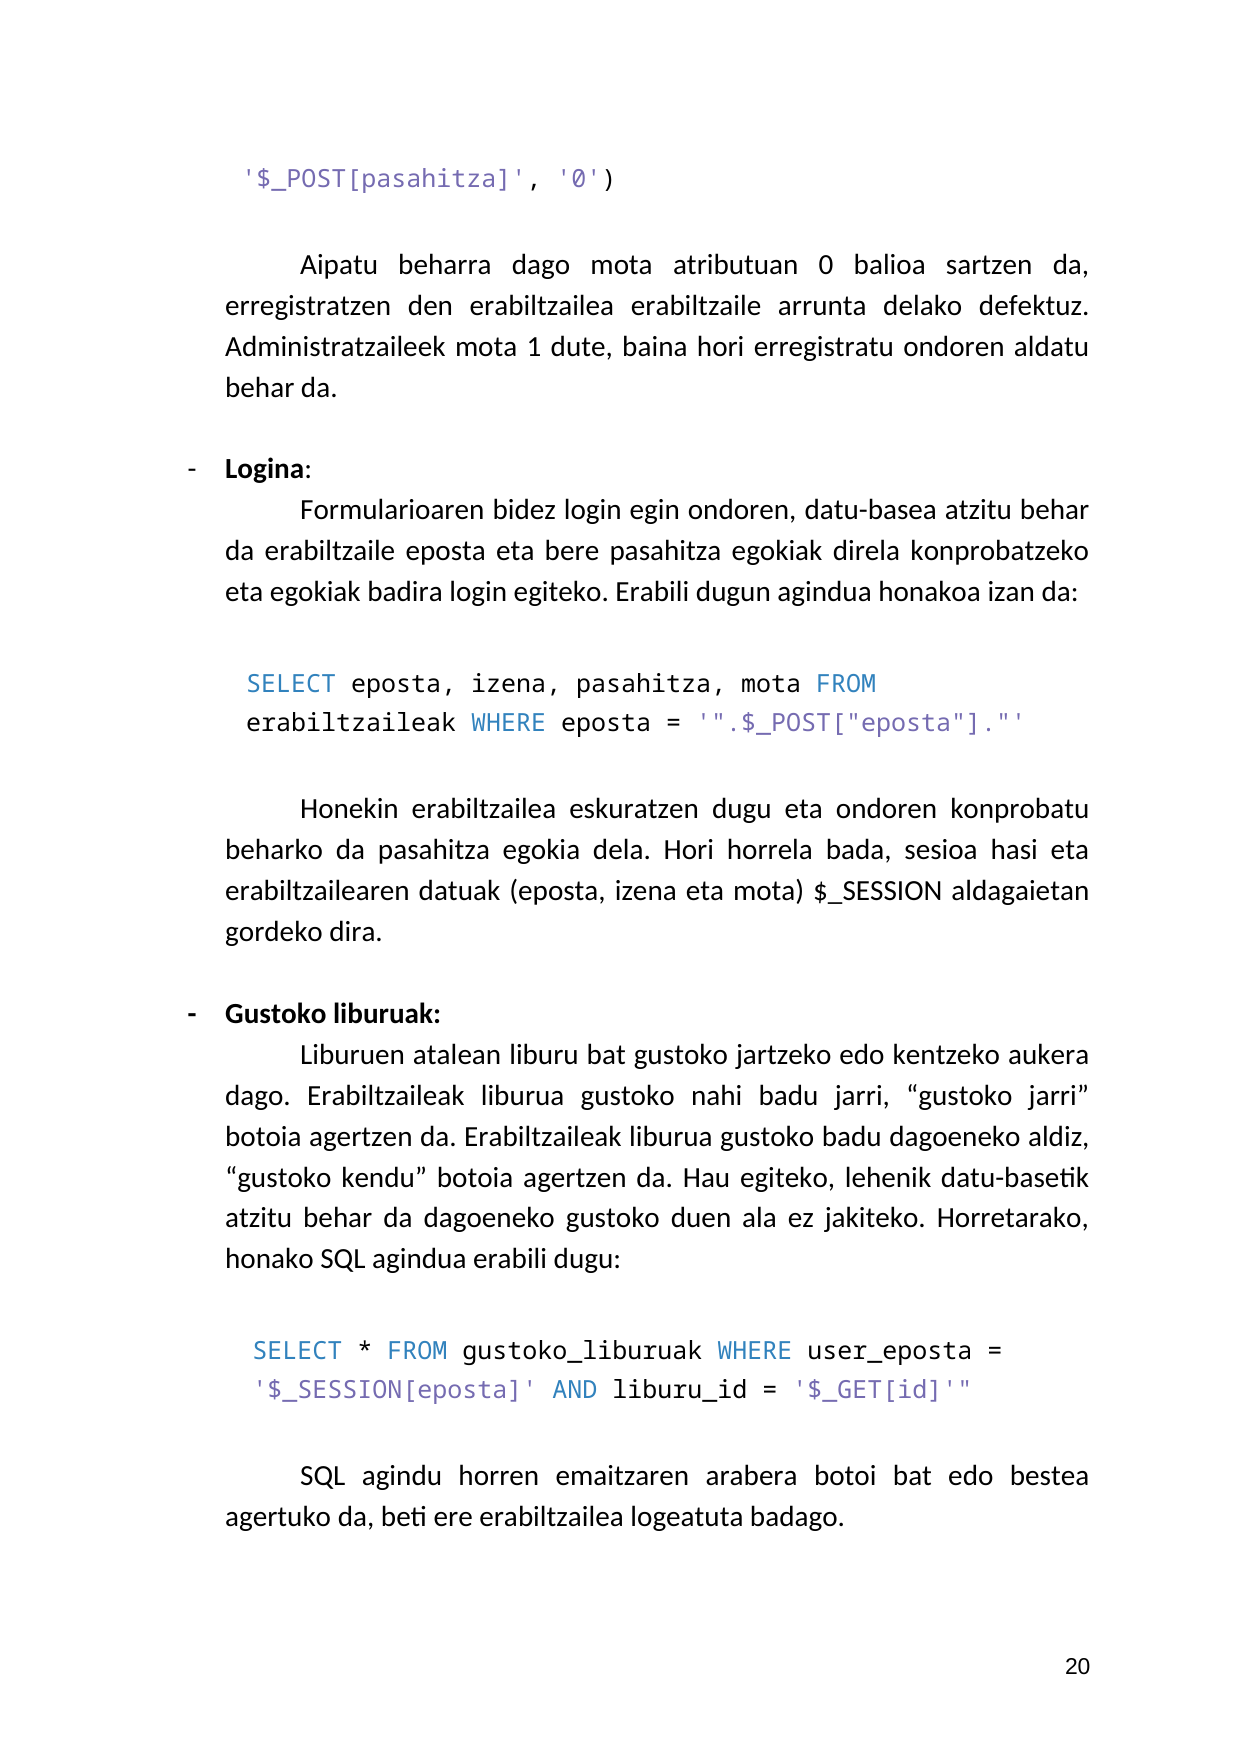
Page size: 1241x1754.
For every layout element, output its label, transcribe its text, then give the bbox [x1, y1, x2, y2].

text Liburuen atalean liburu bat gustoko jartzeko edo kentzeko aukera dago. Erabiltzaileak liburua gustoko nahi badu jarri, “gustoko jarri” botoia agertzen da. Erabiltzaileak liburua gustoko badu dagoeneko aldiz, “gustoko kendu” botoia agertzen da. Hau egiteko, lehenik datu-basetik atzitu behar da dagoeneko gustoko duen ala ez jakiteko. Horretarako, honako SQL agindua erabili dugu: [225, 1036, 1090, 1276]
list Logina: [187, 451, 1090, 486]
table_header '$_POST[pasahitza]', '0') [231, 150, 1099, 205]
list Gustoko liburuak: [187, 995, 1090, 1031]
table_header SELECT eposta, izena, pasahitza, mota FROM erabiltzaileak WHERE eposta = '".$_POST["eposta"]."' [235, 655, 1099, 749]
text Formularioaren bidez login egin ondoren, datu-basea atzitu behar da erabiltzaile eposta eta bere pasahitza egokiak direla konprobatzeko eta egokiak badira login egiteko. Erabili dugun agindua honakoa izan da: [225, 491, 1090, 609]
table_header SELECT * FROM gustoko_liburuak WHERE user_eposta = '$_SESSION[eposta]' AND liburu_id = '$_GET[id]'" [242, 1323, 1099, 1416]
text SQL agindu horren emaitzaren arabera botoi bat edo bestea agertuko da, beti ere erabiltzailea logeatuta badago. [225, 1457, 1090, 1534]
text Aipatu beharra dago mota atributuan 0 balioa sartzen da, erregistratzen den erabiltzailea erabiltzaile arrunta delako defektuz. Administratzaileek mota 1 dute, baina hori erregistratu ondoren aldatu behar da. [225, 246, 1090, 404]
text Honekin erabiltzailea eskuratzen dugu eta ondoren konprobatu beharko da pasahitza egokia dela. Hori horrela bada, sesioa hasi eta erabiltzailearen datuak (eposta, izena eta mota) $_SESSION aldagaietan gordeko dira. [225, 790, 1090, 949]
